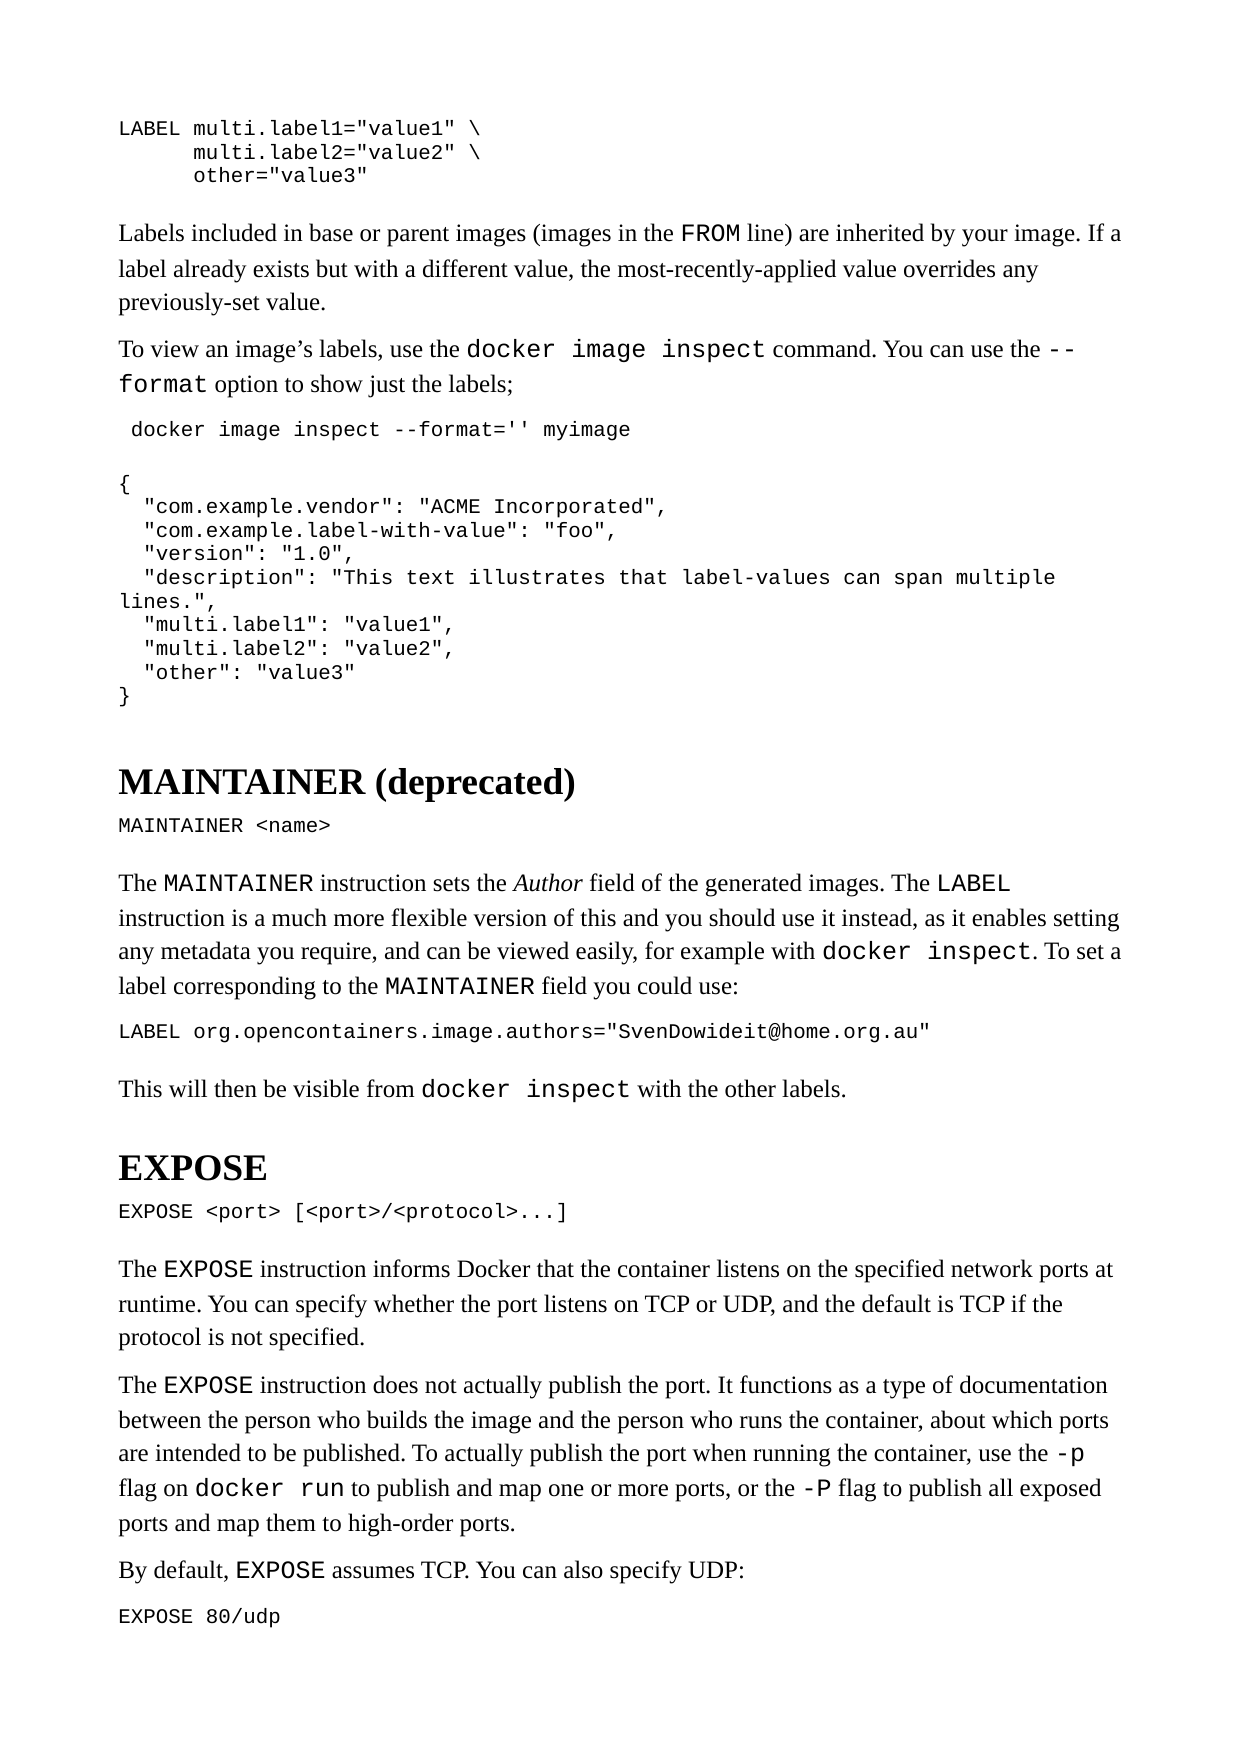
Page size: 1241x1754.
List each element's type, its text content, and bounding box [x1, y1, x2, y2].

text "description": "This text illustrates that label-values can span multiple lines.", [118, 567, 1122, 614]
text By default, EXPOSE assumes TCP. You can also specify UDP: [118, 1556, 1122, 1586]
text } [118, 685, 1122, 709]
text This will then be visible from docker inspect with the other labels. [118, 1074, 1122, 1105]
text The EXPOSE instruction does not actually publish the port. It functions as a type of documentation between the person who builds the image and the person who runs the container, about which ports are intended to be published. To actually publish the port when running the container, use the -p flag on docker run to publish and map one or more ports, or the -P flag to publish all exposed ports and map them to high-order ports. [118, 1370, 1122, 1537]
text LABEL org.opencontainers.image.authors="SvenDowideit@home.org.au" [118, 1021, 1122, 1045]
text To view an image’s labels, use the docker image inspect command. You can use the --format option to show just the labels; [118, 334, 1122, 400]
text multi.label2="value2" \ [118, 142, 1122, 165]
text { [118, 472, 1122, 496]
text EXPOSE 80/udp [118, 1606, 1122, 1629]
text "other": "value3" [118, 662, 1122, 685]
text other="value3" [118, 165, 1122, 189]
text The EXPOSE instruction informs Docker that the container listens on the specified network ports at runtime. You can specify whether the port listens on TCP or UDP, and the default is TCP if the protocol is not specified. [118, 1254, 1122, 1351]
text EXPOSE <port> [<port>/<protocol>...] [118, 1201, 1122, 1224]
text "version": "1.0", [118, 543, 1122, 567]
text "multi.label1": "value1", [118, 614, 1122, 638]
subtitle EXPOSE [118, 1145, 1122, 1188]
text "com.example.vendor": "ACME Incorporated", [118, 496, 1122, 520]
text MAINTAINER <name> [118, 815, 1122, 838]
text The MAINTAINER instruction sets the Author field of the generated images. The LABEL instruction is a much more flexible version of this and you should use it instead, as it enables setting any metadata you require, and can be viewed easily, for example with docker inspect. To set a label corresponding to the MAINTAINER field you could use: [118, 868, 1122, 1002]
text Labels included in base or parent images (images in the FROM line) are inherited by your image. If a label already exists but with a different value, the most-recently-applied value overrides any previously-set value. [118, 218, 1122, 315]
subtitle MAINTAINER (deprecated) [118, 759, 1122, 802]
text "com.example.label-with-value": "foo", [118, 520, 1122, 543]
text "multi.label2": "value2", [118, 638, 1122, 662]
text LABEL multi.label1="value1" \ [118, 118, 1122, 142]
text docker image inspect --format='' myimage [118, 419, 1122, 443]
